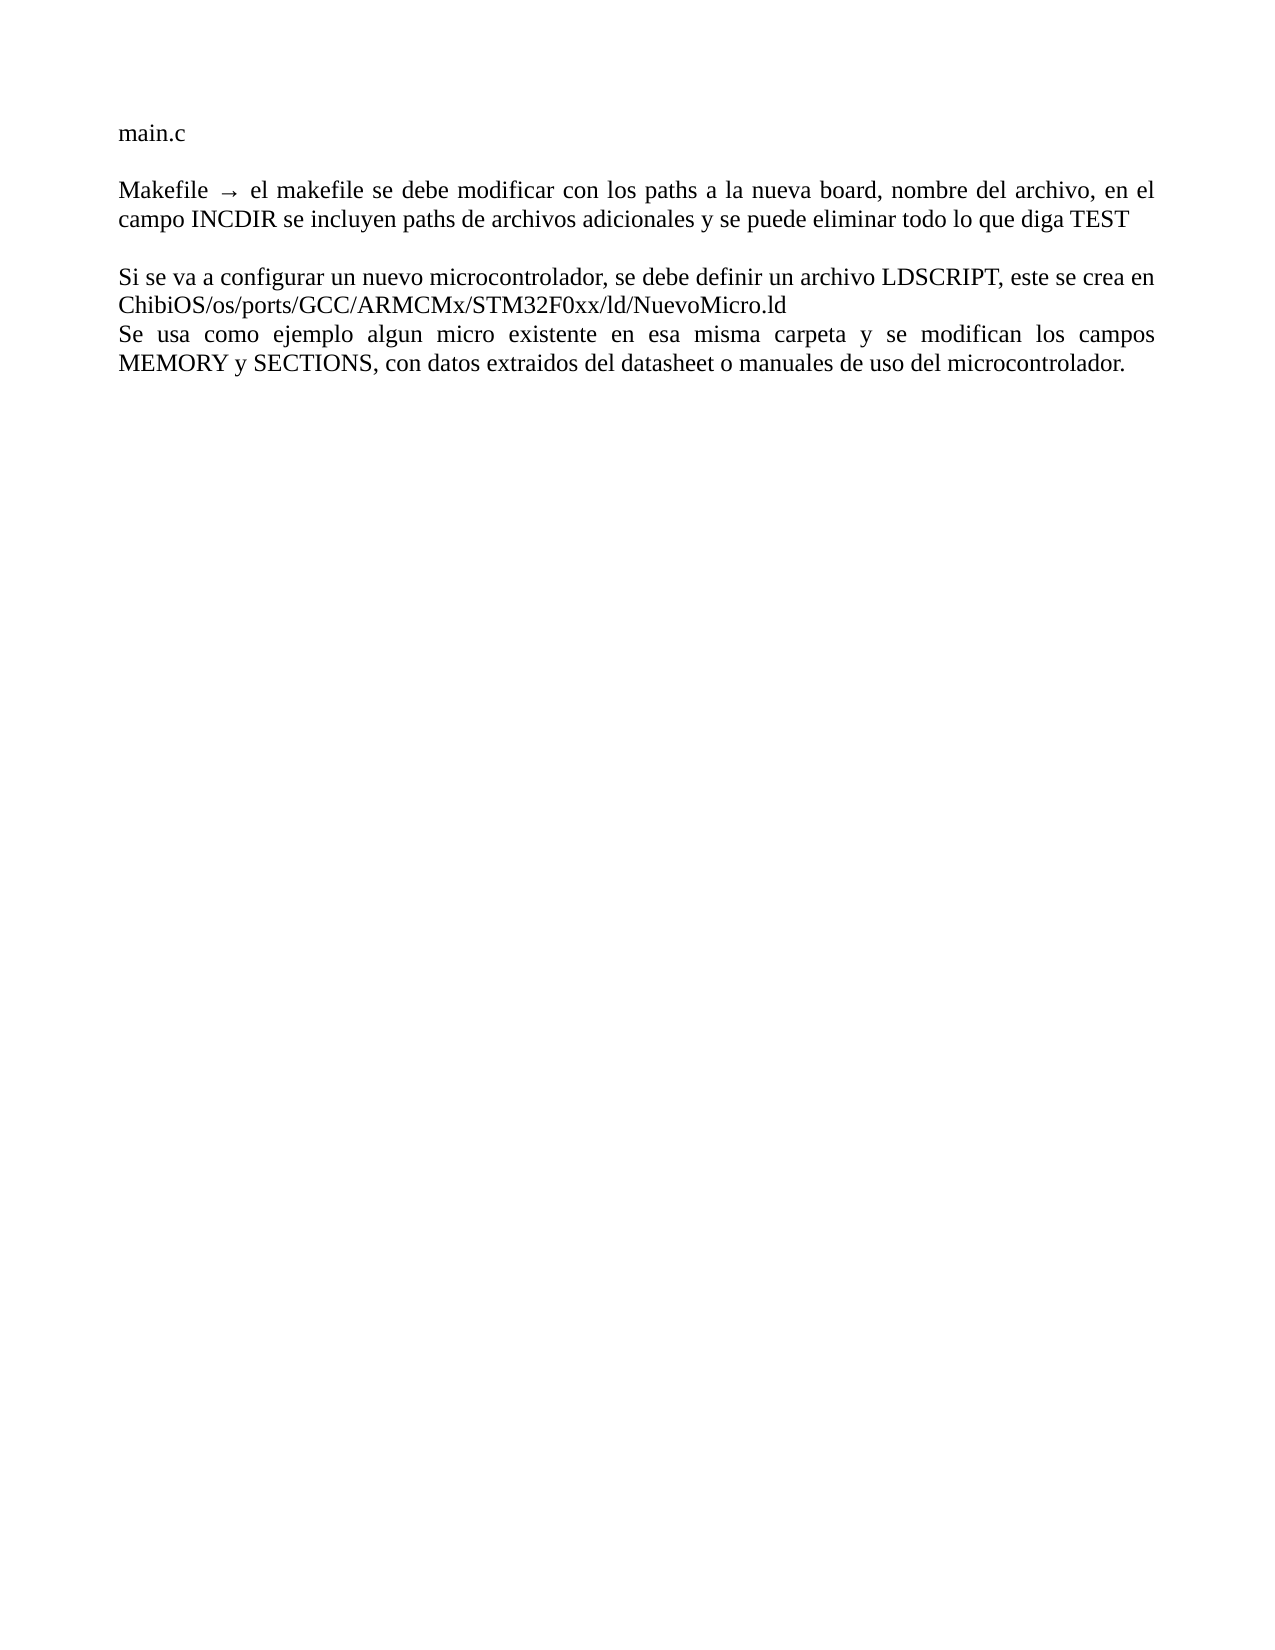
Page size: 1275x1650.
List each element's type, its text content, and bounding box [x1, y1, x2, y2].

text Si se va a configurar un nuevo microcontrolador, se debe definir un archivo LDSCRIPT, este se crea en ChibiOS/os/ports/GCC/ARMCMx/STM32F0xx/ld/NuevoMicro.ld [118, 262, 1157, 319]
text Se usa como ejemplo algun micro existente en esa misma carpeta y se modifican los campos MEMORY y SECTIONS, con datos extraidos del datasheet o manuales de uso del microcontrolador. [118, 319, 1157, 377]
text Makefile → el makefile se debe modificar con los paths a la nueva board, nombre del archivo, en el campo INCDIR se incluyen paths de archivos adicionales y se puede eliminar todo lo que diga TEST [118, 176, 1157, 233]
text main.c [118, 118, 1157, 147]
